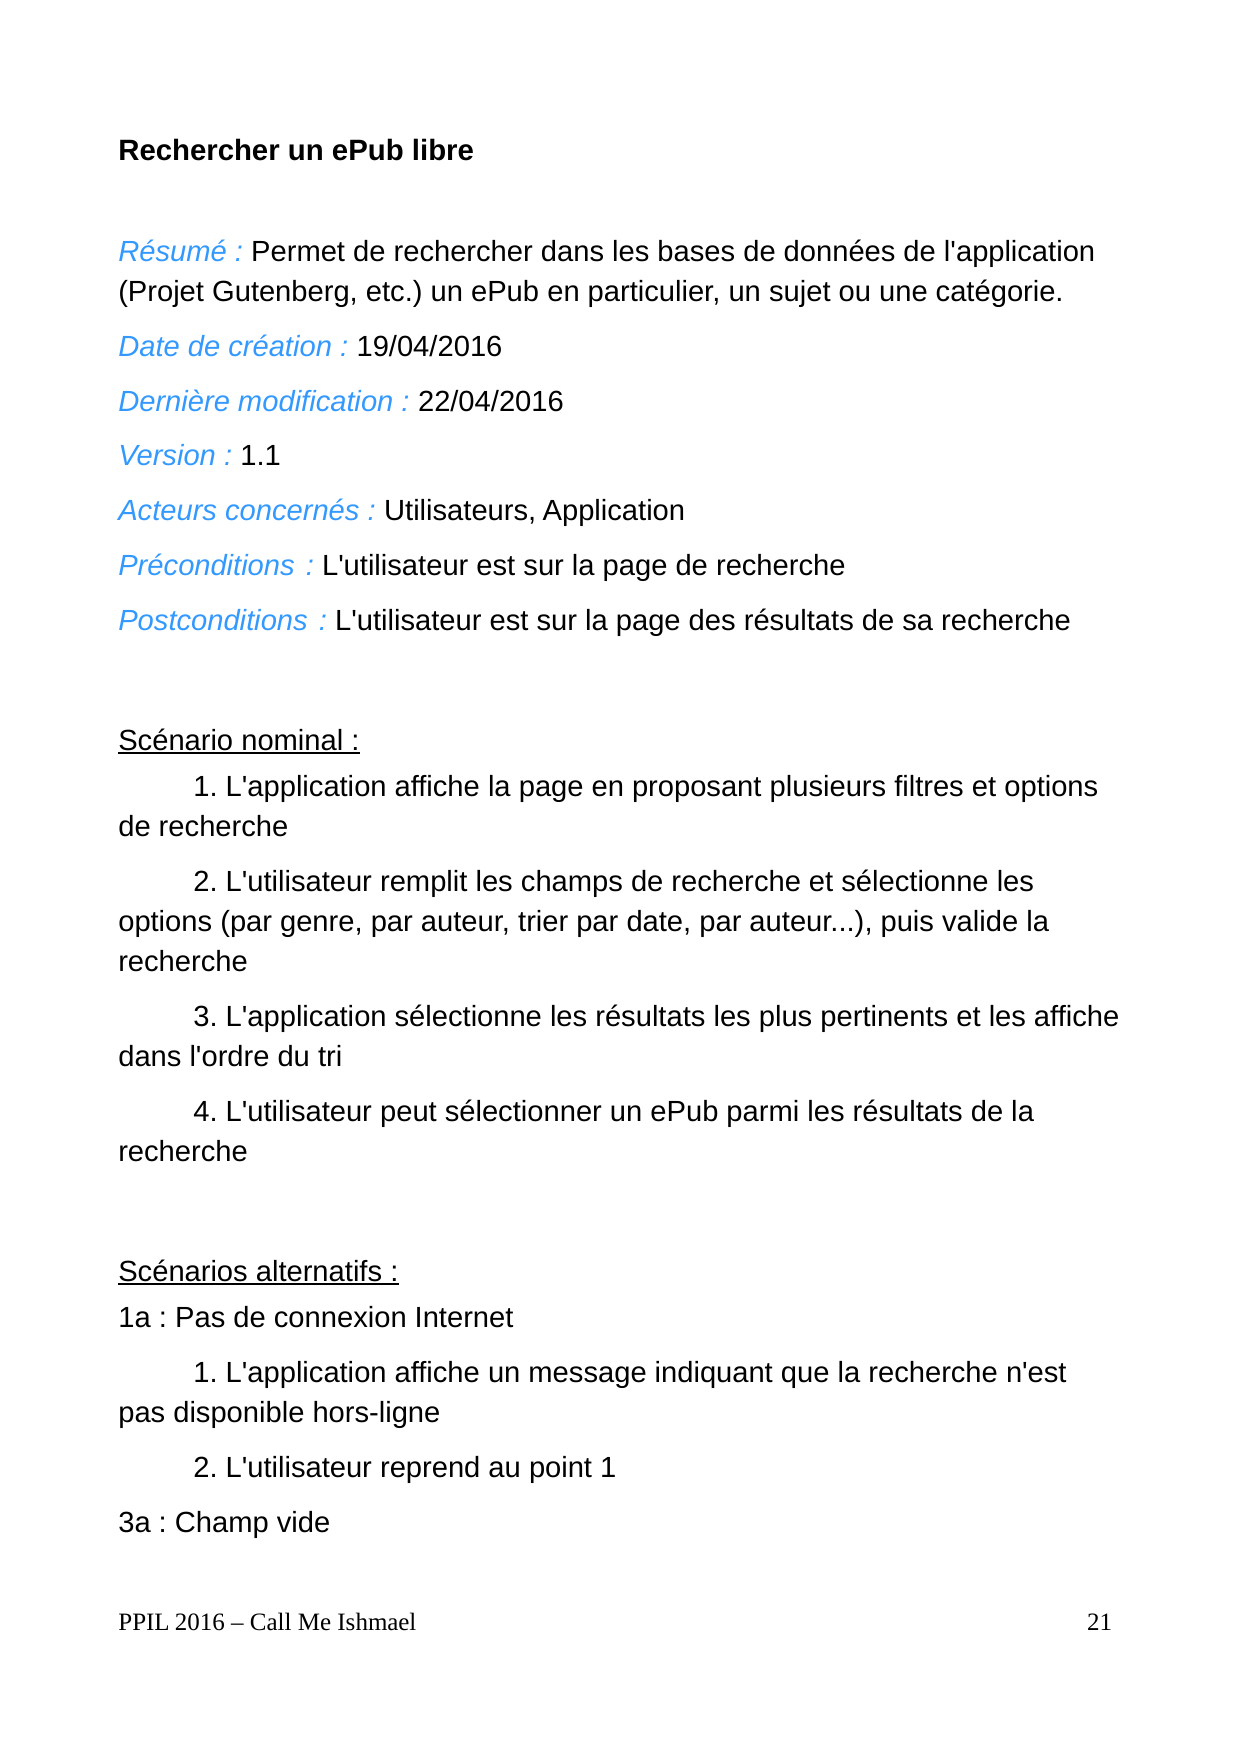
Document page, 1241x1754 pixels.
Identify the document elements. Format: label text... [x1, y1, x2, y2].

text Date de création : 19/04/2016 [118, 329, 1122, 362]
text 2. L'utilisateur remplit les champs de recherche et sélectionne les options (par genre, par auteur, trier par date, par auteur...), puis valide la recherche [118, 864, 1122, 978]
text Acteurs concernés : Utilisateurs, Application [118, 493, 1122, 527]
subtitle Rechercher un ePub libre [118, 133, 1122, 166]
text 2. L'utilisateur reprend au point 1 [118, 1450, 1122, 1483]
text 4. L'utilisateur peut sélectionner un ePub parmi les résultats de la recherche [118, 1094, 1122, 1168]
text Résumé : Permet de rechercher dans les bases de données de l'application (Projet Gutenberg, etc.) un ePub en particulier, un sujet ou une catégorie. [118, 234, 1122, 307]
text 1a : Pas de connexion Internet [118, 1300, 1122, 1334]
subtitle Scénario nominal : [118, 723, 1122, 756]
text 1. L'application affiche la page en proposant plusieurs filtres et options de recherche [118, 769, 1122, 842]
text Dernière modification : 22/04/2016 [118, 383, 1122, 417]
text Postconditions : L'utilisateur est sur la page des résultats de sa recherche [118, 603, 1122, 636]
text Préconditions : L'utilisateur est sur la page de recherche [118, 548, 1122, 581]
subtitle Scénarios alternatifs : [118, 1254, 1122, 1288]
text 3a : Champ vide [118, 1505, 1122, 1538]
text Version : 1.1 [118, 438, 1122, 472]
text 1. L'application affiche un message indiquant que la recherche n'est pas disponible hors-ligne [118, 1355, 1122, 1429]
text 3. L'application sélectionne les résultats les plus pertinents et les affiche dans l'ordre du tri [118, 999, 1122, 1073]
